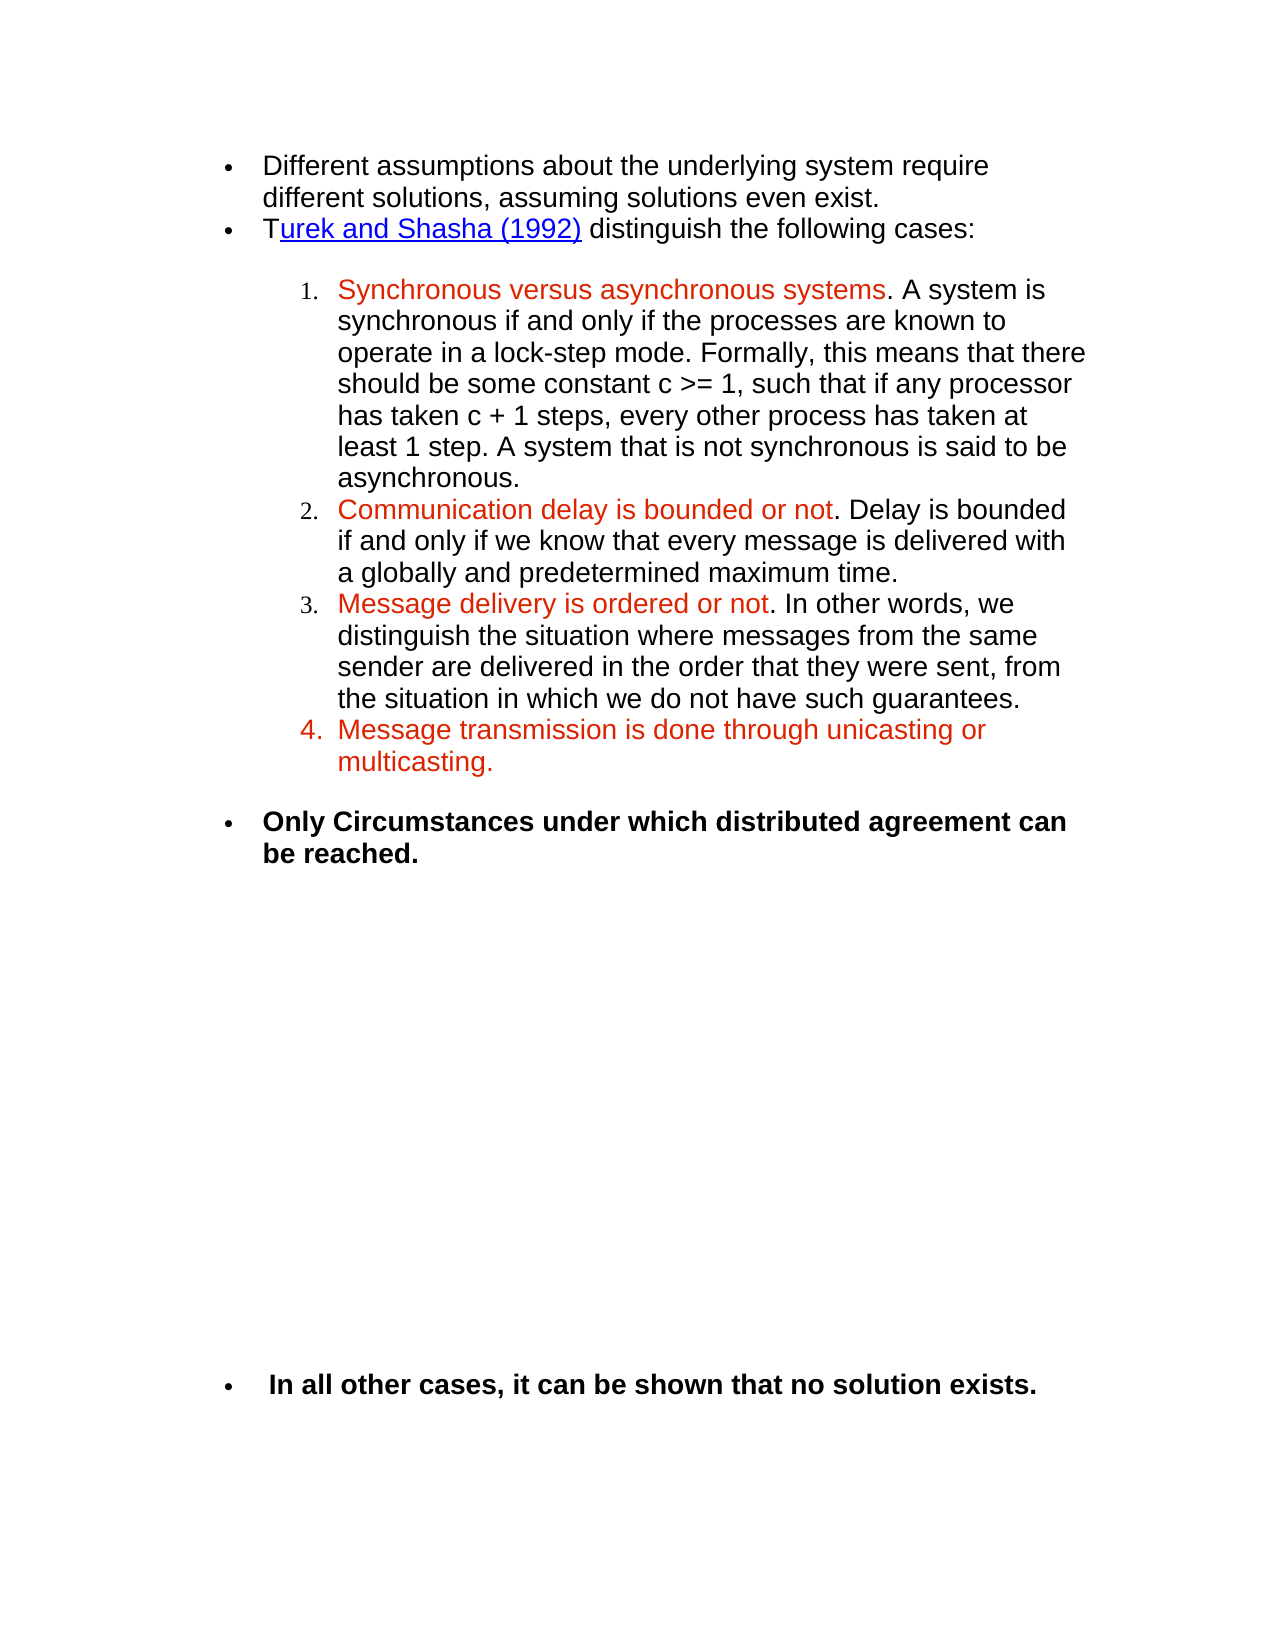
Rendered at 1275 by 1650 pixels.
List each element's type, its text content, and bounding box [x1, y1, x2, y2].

list Different assumptions about the underlying system require different solutions, assuming solutions even exist. [225, 150, 1087, 213]
list Turek and Shasha (1992) distinguish the following cases: [225, 213, 1087, 244]
list Communication delay is bounded or not. Delay is bounded if and only if we know that every message is delivered with a globally and predetermined maximum time. [300, 494, 1087, 588]
list In all other cases, it can be shown that no solution exists. [225, 1369, 1087, 1400]
list Message transmission is done through unicasting or multicasting. [300, 714, 1087, 777]
list Only Circumstances under which distributed agreement can be reached. [225, 806, 1087, 869]
list Synchronous versus asynchronous systems. A system is synchronous if and only if the processes are known to operate in a lock-step mode. Formally, this means that there should be some constant c >= 1, such that if any processor has taken c + 1 steps, every other process has taken at least 1 step. A system that is not synchronous is said to be asynchronous. [300, 273, 1087, 494]
list Message delivery is ordered or not. In other words, we distinguish the situation where messages from the same sender are delivered in the order that they were sent, from the situation in which we do not have such guarantees. [300, 588, 1087, 714]
